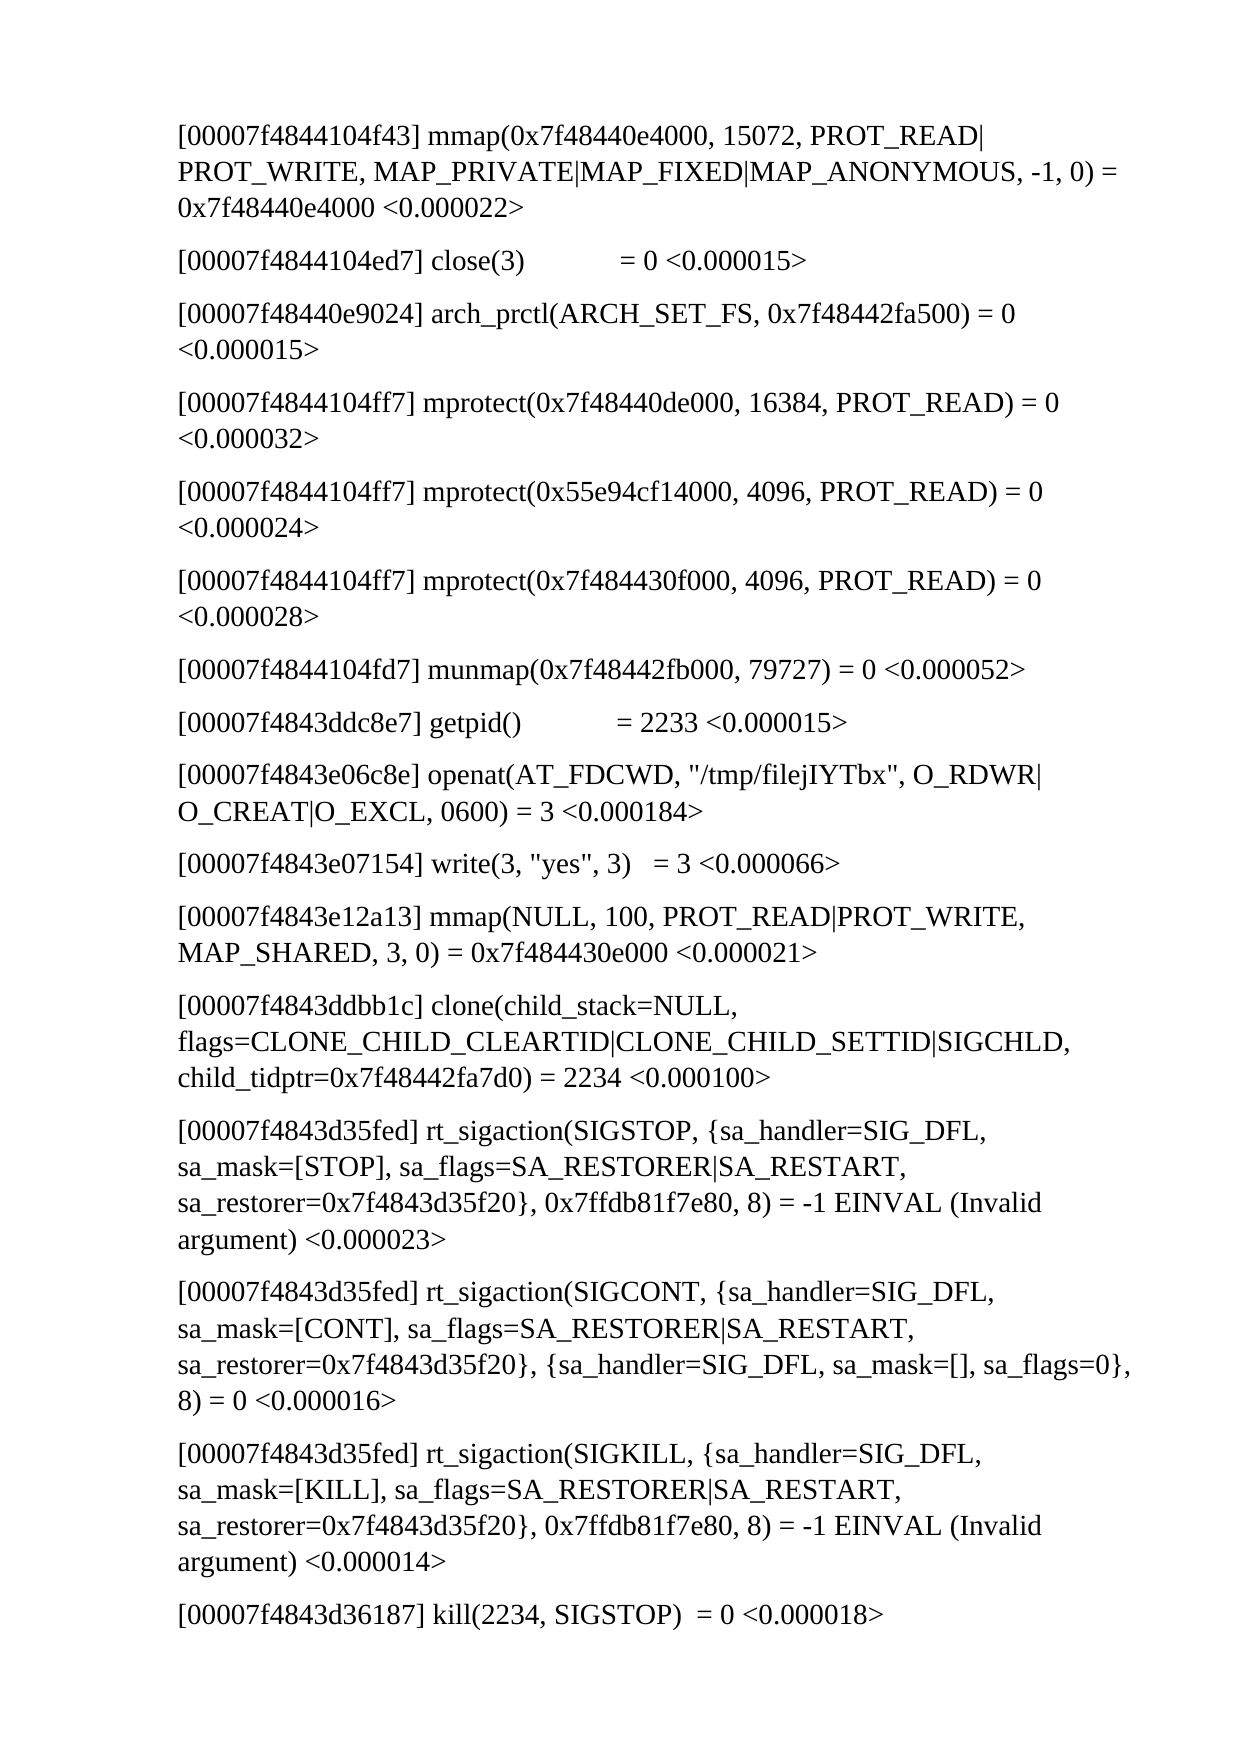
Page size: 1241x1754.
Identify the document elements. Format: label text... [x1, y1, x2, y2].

text [00007f4844104ff7] mprotect(0x55e94cf14000, 4096, PROT_READ) = 0 <0.000024> [177, 474, 1152, 544]
text [00007f4843d36187] kill(2234, SIGSTOP) = 0 <0.000018> [177, 1597, 1152, 1631]
text [00007f4844104f43] mmap(0x7f48440e4000, 15072, PROT_READ|PROT_WRITE, MAP_PRIVATE|MAP_FIXED|MAP_ANONYMOUS, -1, 0) = 0x7f48440e4000 <0.000022> [177, 118, 1152, 224]
text [00007f4843d35fed] rt_sigaction(SIGCONT, {sa_handler=SIG_DFL, sa_mask=[CONT], sa_flags=SA_RESTORER|SA_RESTART, sa_restorer=0x7f4843d35f20}, {sa_handler=SIG_DFL, sa_mask=[], sa_flags=0}, 8) = 0 <0.000016> [177, 1274, 1152, 1417]
text [00007f4843d35fed] rt_sigaction(SIGSTOP, {sa_handler=SIG_DFL, sa_mask=[STOP], sa_flags=SA_RESTORER|SA_RESTART, sa_restorer=0x7f4843d35f20}, 0x7ffdb81f7e80, 8) = -1 EINVAL (Invalid argument) <0.000023> [177, 1113, 1152, 1255]
text [00007f4843ddc8e7] getpid() = 2233 <0.000015> [177, 705, 1152, 738]
text [00007f4843e12a13] mmap(NULL, 100, PROT_READ|PROT_WRITE, MAP_SHARED, 3, 0) = 0x7f484430e000 <0.000021> [177, 899, 1152, 969]
text [00007f4843e06c8e] openat(AT_FDCWD, "/tmp/filejIYTbx", O_RDWR|O_CREAT|O_EXCL, 0600) = 3 <0.000184> [177, 757, 1152, 827]
text [00007f4844104ed7] close(3) = 0 <0.000015> [177, 243, 1152, 277]
text [00007f48440e9024] arch_prctl(ARCH_SET_FS, 0x7f48442fa500) = 0 <0.000015> [177, 296, 1152, 366]
text [00007f4843e07154] write(3, "yes", 3) = 3 <0.000066> [177, 846, 1152, 880]
text [00007f4843d35fed] rt_sigaction(SIGKILL, {sa_handler=SIG_DFL, sa_mask=[KILL], sa_flags=SA_RESTORER|SA_RESTART, sa_restorer=0x7f4843d35f20}, 0x7ffdb81f7e80, 8) = -1 EINVAL (Invalid argument) <0.000014> [177, 1436, 1152, 1578]
text [00007f4843ddbb1c] clone(child_stack=NULL, flags=CLONE_CHILD_CLEARTID|CLONE_CHILD_SETTID|SIGCHLD, child_tidptr=0x7f48442fa7d0) = 2234 <0.000100> [177, 988, 1152, 1094]
text [00007f4844104ff7] mprotect(0x7f48440de000, 16384, PROT_READ) = 0 <0.000032> [177, 385, 1152, 455]
text [00007f4844104fd7] munmap(0x7f48442fb000, 79727) = 0 <0.000052> [177, 652, 1152, 685]
text [00007f4844104ff7] mprotect(0x7f484430f000, 4096, PROT_READ) = 0 <0.000028> [177, 563, 1152, 633]
